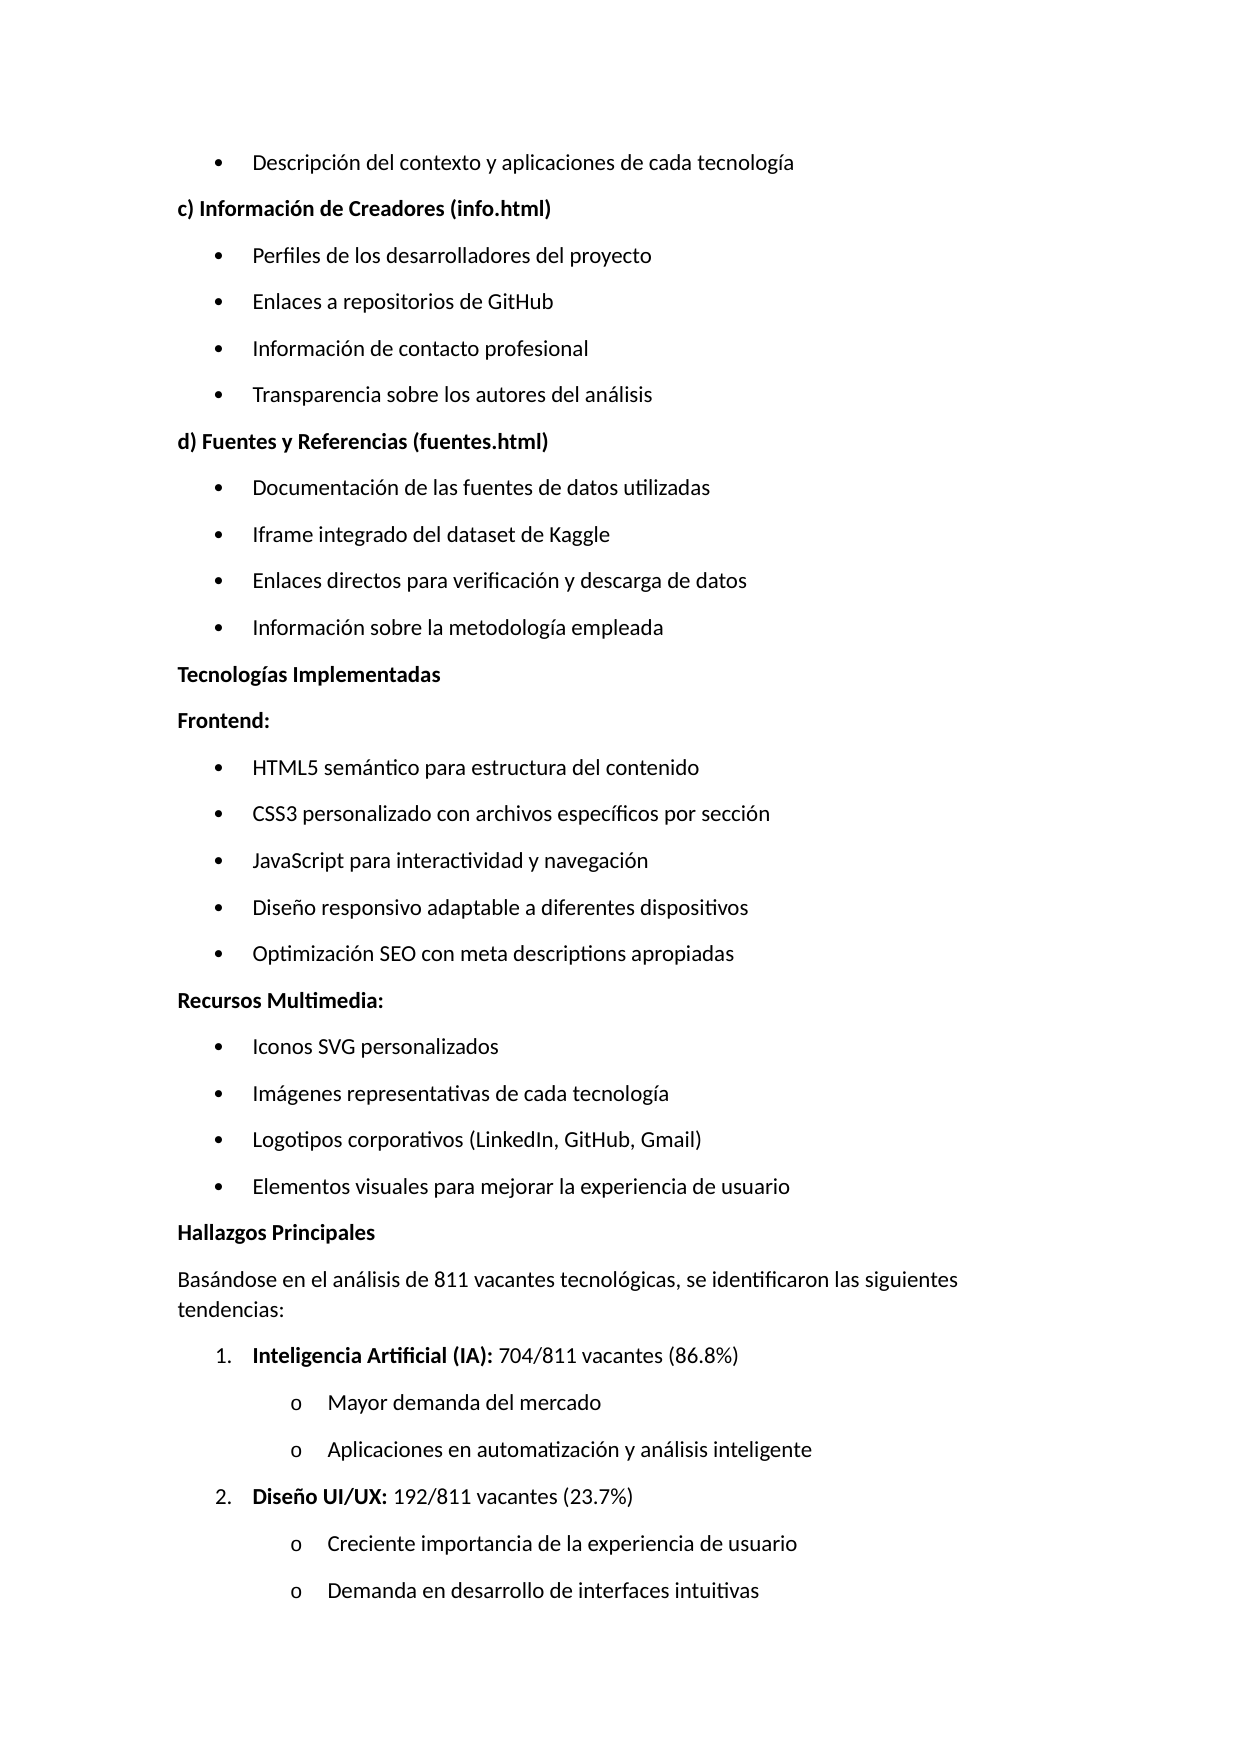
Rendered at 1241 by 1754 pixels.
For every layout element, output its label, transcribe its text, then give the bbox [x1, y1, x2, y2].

text d) Fuentes y Referencias (fuentes.html) [177, 427, 1063, 455]
list Transparencia sobre los autores del análisis [215, 380, 1063, 408]
list CSS3 personalizado con archivos específicos por sección [215, 799, 1063, 827]
list Diseño UI/UX: 192/811 vacantes (23.7%) [215, 1482, 1063, 1511]
list Perfiles de los desarrolladores del proyecto [215, 241, 1063, 269]
text Frontend: [177, 706, 1063, 734]
list Elementos visuales para mejorar la experiencia de usuario [215, 1172, 1063, 1200]
list Creciente importancia de la experiencia de usuario [290, 1529, 1063, 1558]
list Optimización SEO con meta descriptions apropiadas [215, 939, 1063, 967]
list Enlaces directos para verificación y descarga de datos [215, 567, 1063, 595]
text Basándose en el análisis de 811 vacantes tecnológicas, se identificaron las siguientes tendencias: [177, 1265, 1063, 1323]
list Información de contacto profesional [215, 334, 1063, 362]
list Logotipos corporativos (LinkedIn, GitHub, Gmail) [215, 1125, 1063, 1153]
list Documentación de las fuentes de datos utilizadas [215, 473, 1063, 502]
list JavaScript para interactividad y navegación [215, 846, 1063, 874]
text c) Información de Creadores (info.html) [177, 194, 1063, 222]
list Mayor demanda del mercado [290, 1388, 1063, 1417]
text Recursos Multimedia: [177, 986, 1063, 1014]
list Imágenes representativas de cada tecnología [215, 1079, 1063, 1107]
text Hallazgos Principales [177, 1218, 1063, 1247]
text Tecnologías Implementadas [177, 660, 1063, 688]
list HTML5 semántico para estructura del contenido [215, 753, 1063, 781]
list Inteligencia Artificial (IA): 704/811 vacantes (86.8%) [215, 1342, 1063, 1369]
list Enlaces a repositorios de GitHub [215, 287, 1063, 315]
list Aplicaciones en automatización y análisis inteligente [290, 1435, 1063, 1464]
list Demanda en desarrollo de interfaces intuitivas [290, 1576, 1063, 1605]
list Iconos SVG personalizados [215, 1032, 1063, 1060]
list Diseño responsivo adaptable a diferentes dispositivos [215, 893, 1063, 921]
list Iframe integrado del dataset de Kaggle [215, 520, 1063, 548]
list Información sobre la metodología empleada [215, 613, 1063, 641]
list Descripción del contexto y aplicaciones de cada tecnología [215, 148, 1063, 176]
